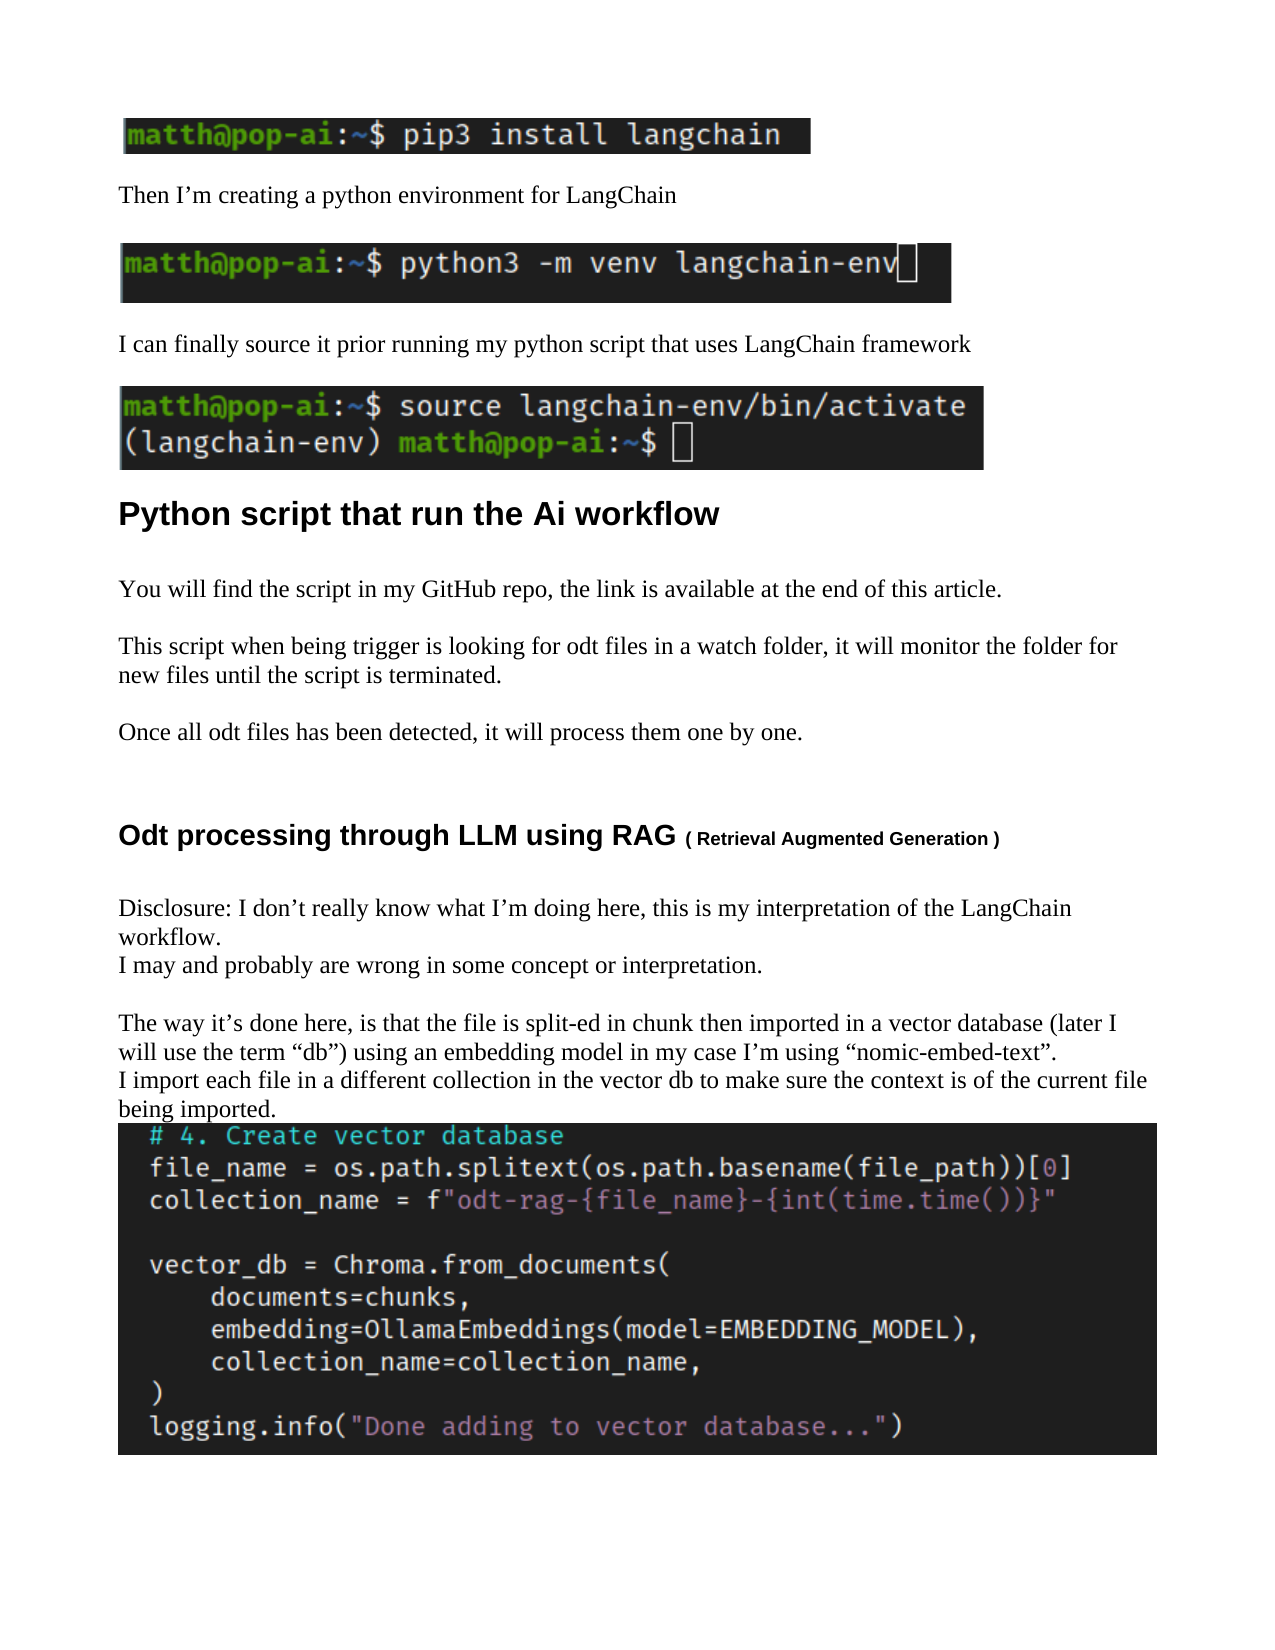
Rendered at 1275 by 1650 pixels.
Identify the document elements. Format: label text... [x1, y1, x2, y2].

text I can finally source it prior running my python script that uses LangChain framework [118, 329, 1157, 358]
text I import each file in a different collection in the vector db to make sure the context is of the current file being imported. [118, 1066, 1157, 1123]
text Then I’m creating a python environment for LangChain [118, 181, 1157, 209]
text You will find the script in my GitHub repo, the link is available at the end of this article. [118, 574, 1157, 602]
picture [119, 386, 984, 470]
text I may and probably are wrong in some concept or interpretation. [118, 951, 1157, 979]
subtitle Odt processing through LLM using RAG ( Retrieval Augmented Generation ) [118, 818, 1157, 852]
subtitle Python script that run the Ai workflow [118, 494, 1157, 532]
text This script when being trigger is looking for odt files in a watch folder, it will monitor the folder for new files until the script is terminated. [118, 631, 1157, 689]
picture [118, 1123, 1157, 1455]
text Disclosure: I don’t really know what I’m doing here, this is my interpretation of the LangChain workflow. [118, 893, 1157, 951]
text The way it’s done here, is that the file is split-ed in chunk then imported in a vector database (later I will use the term “db”) using an embedding model in my case I’m using “nomic-embed-text”. [118, 1008, 1157, 1066]
picture [120, 243, 952, 303]
picture [123, 118, 811, 154]
text Once all odt files has been detected, it will process them one by one. [118, 717, 1157, 746]
